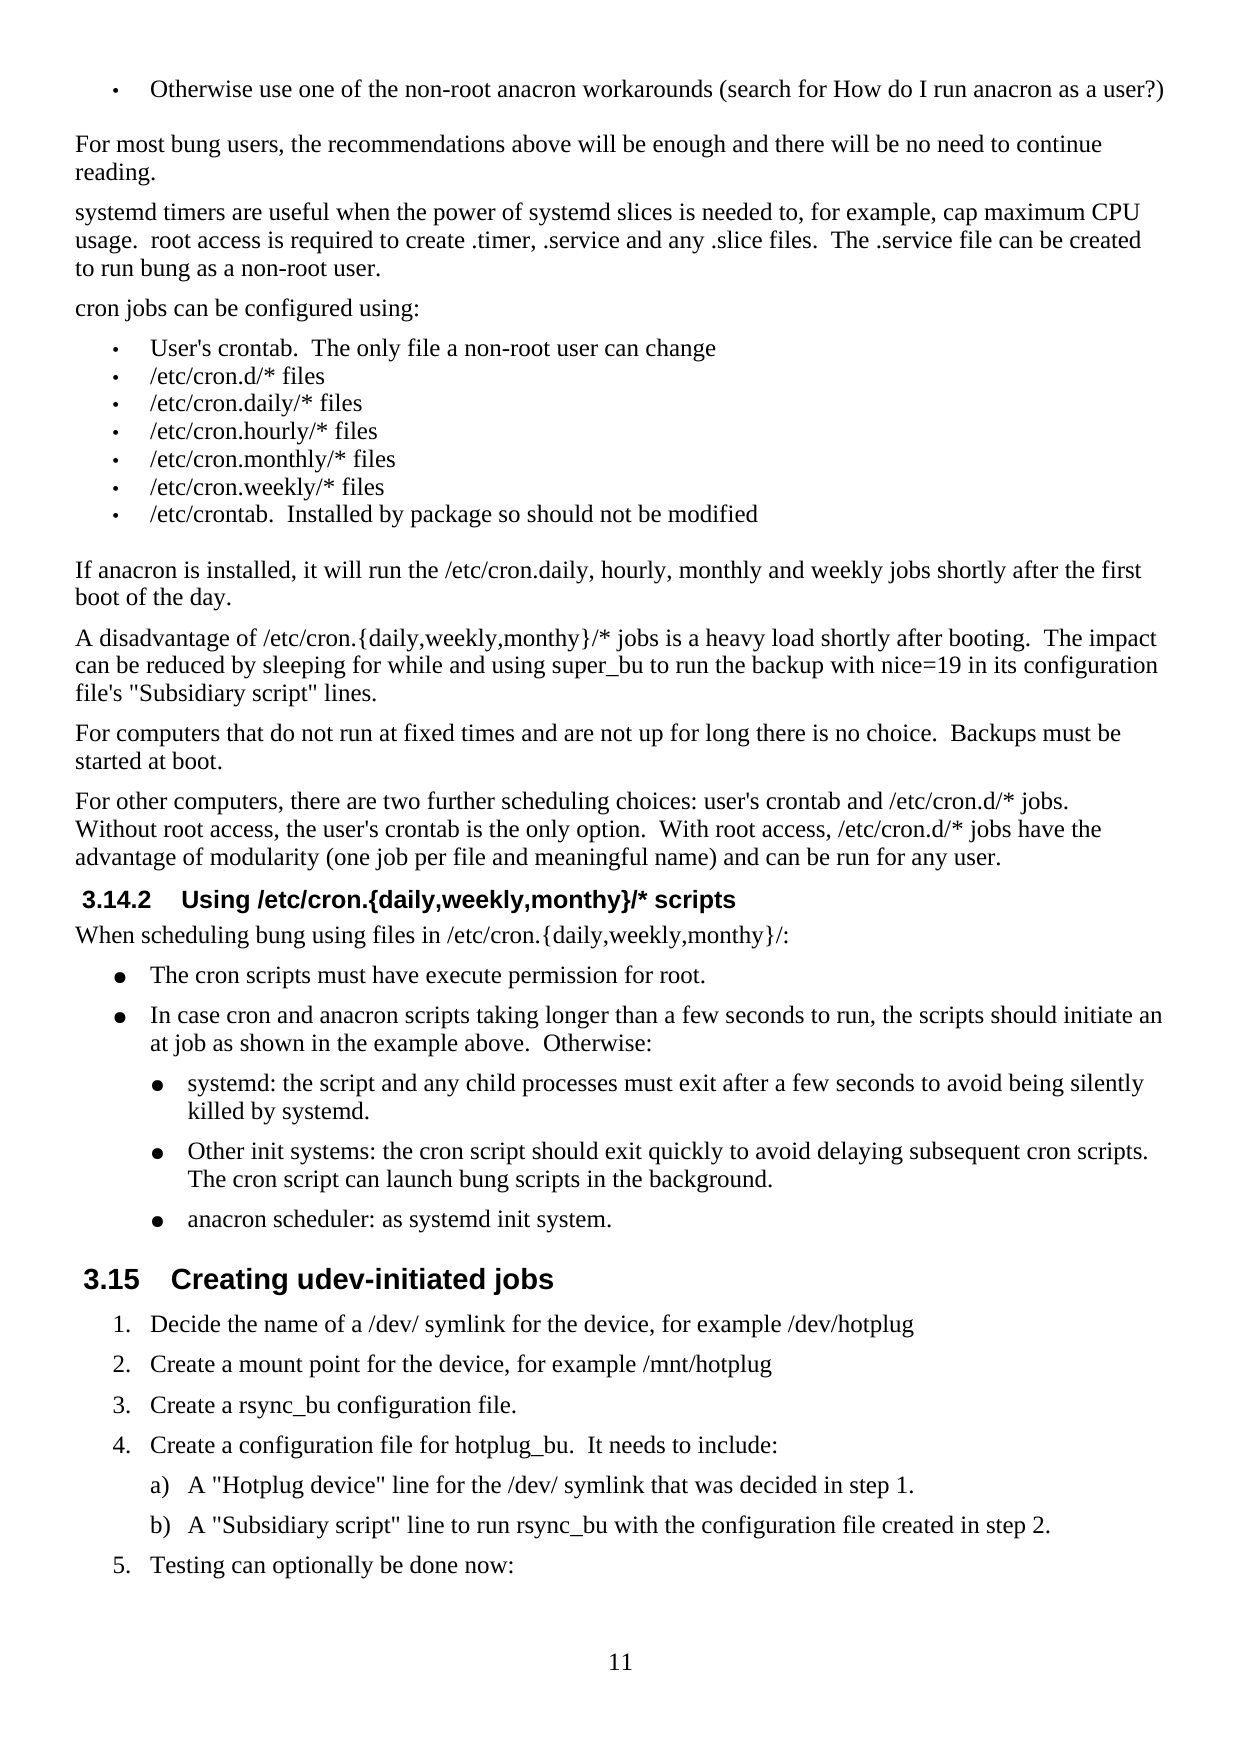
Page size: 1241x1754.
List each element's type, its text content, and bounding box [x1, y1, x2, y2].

list /etc/crontab. Installed by package so should not be modified [112, 500, 1166, 556]
list Decide the name of a /dev/ symlink for the device, for example /dev/hotplug [112, 1310, 1166, 1338]
subtitle Creating udev-initiated jobs [75, 1263, 1166, 1295]
text For other computers, there are two further scheduling choices: user's crontab and /etc/cron.d/* jobs. Without root access, the user's crontab is the only option. With root access, /etc/cron.d/* jobs have the advantage of modularity (one job per file and meaningful name) and can be run for any user. [75, 787, 1166, 870]
list A "Subsidiary script" line to run rsync_bu with the configuration file created in step 2. [150, 1511, 1166, 1539]
list /etc/cron.monthly/* files [112, 445, 1166, 473]
text cron jobs can be configured using: [75, 294, 1166, 322]
list Testing can optionally be done now: [112, 1552, 1166, 1579]
list Create a rsync_bu configuration file. [112, 1391, 1166, 1418]
list anacron scheduler: as systemd init system. [150, 1205, 1166, 1233]
list Other init systems: the cron script should exit quickly to avoid delaying subsequent cron scripts. The cron script can launch bung scripts in the background. [150, 1137, 1166, 1192]
text For computers that do not run at fixed times and are not up for long there is no choice. Backups must be started at boot. [75, 719, 1166, 775]
list /etc/cron.hourly/* files [112, 417, 1166, 445]
subtitle Using /etc/cron.{daily,weekly,monthy}/* scripts [75, 885, 1166, 913]
text If anacron is installed, it will run the /etc/cron.daily, hourly, monthly and weekly jobs shortly after the first boot of the day. [75, 556, 1166, 611]
list User's crontab. The only file a non-root user can change [112, 334, 1166, 362]
text A disadvantage of /etc/cron.{daily,weekly,monthy}/* jobs is a heavy load shortly after booting. The impact can be reduced by sleeping for while and using super_bu to run the backup with nice=19 in its configuration file's "Subsidiary script" lines. [75, 624, 1166, 707]
text When scheduling bung using files in /etc/cron.{daily,weekly,monthy}/: [75, 921, 1166, 948]
text systemd timers are useful when the power of systemd slices is needed to, for example, cap maximum CPU usage. root access is required to create .timer, .service and any .slice files. The .service file can be created to run bung as a non-root user. [75, 198, 1166, 281]
list /etc/cron.daily/* files [112, 389, 1166, 417]
list In case cron and anacron scripts taking longer than a few seconds to run, the scripts should initiate an at job as shown in the example above. Otherwise: [112, 1001, 1166, 1057]
list Create a configuration file for hotplug_bu. It needs to include: [112, 1431, 1166, 1459]
list systemd: the script and any child processes must exit after a few seconds to avoid being silently killed by systemd. [150, 1069, 1166, 1124]
list /etc/cron.d/* files [112, 362, 1166, 389]
list The cron scripts must have execute permission for root. [112, 961, 1166, 989]
text For most bung users, the recommendations above will be enough and there will be no need to continue reading. [75, 130, 1166, 186]
list A "Hotplug device" line for the /dev/ symlink that was decided in step 1. [150, 1471, 1166, 1499]
list Create a mount point for the device, for example /mnt/hotplug [112, 1351, 1166, 1378]
list Otherwise use one of the non-root anacron workarounds (search for How do I run anacron as a user?) [112, 75, 1166, 103]
list /etc/cron.weekly/* files [112, 473, 1166, 500]
